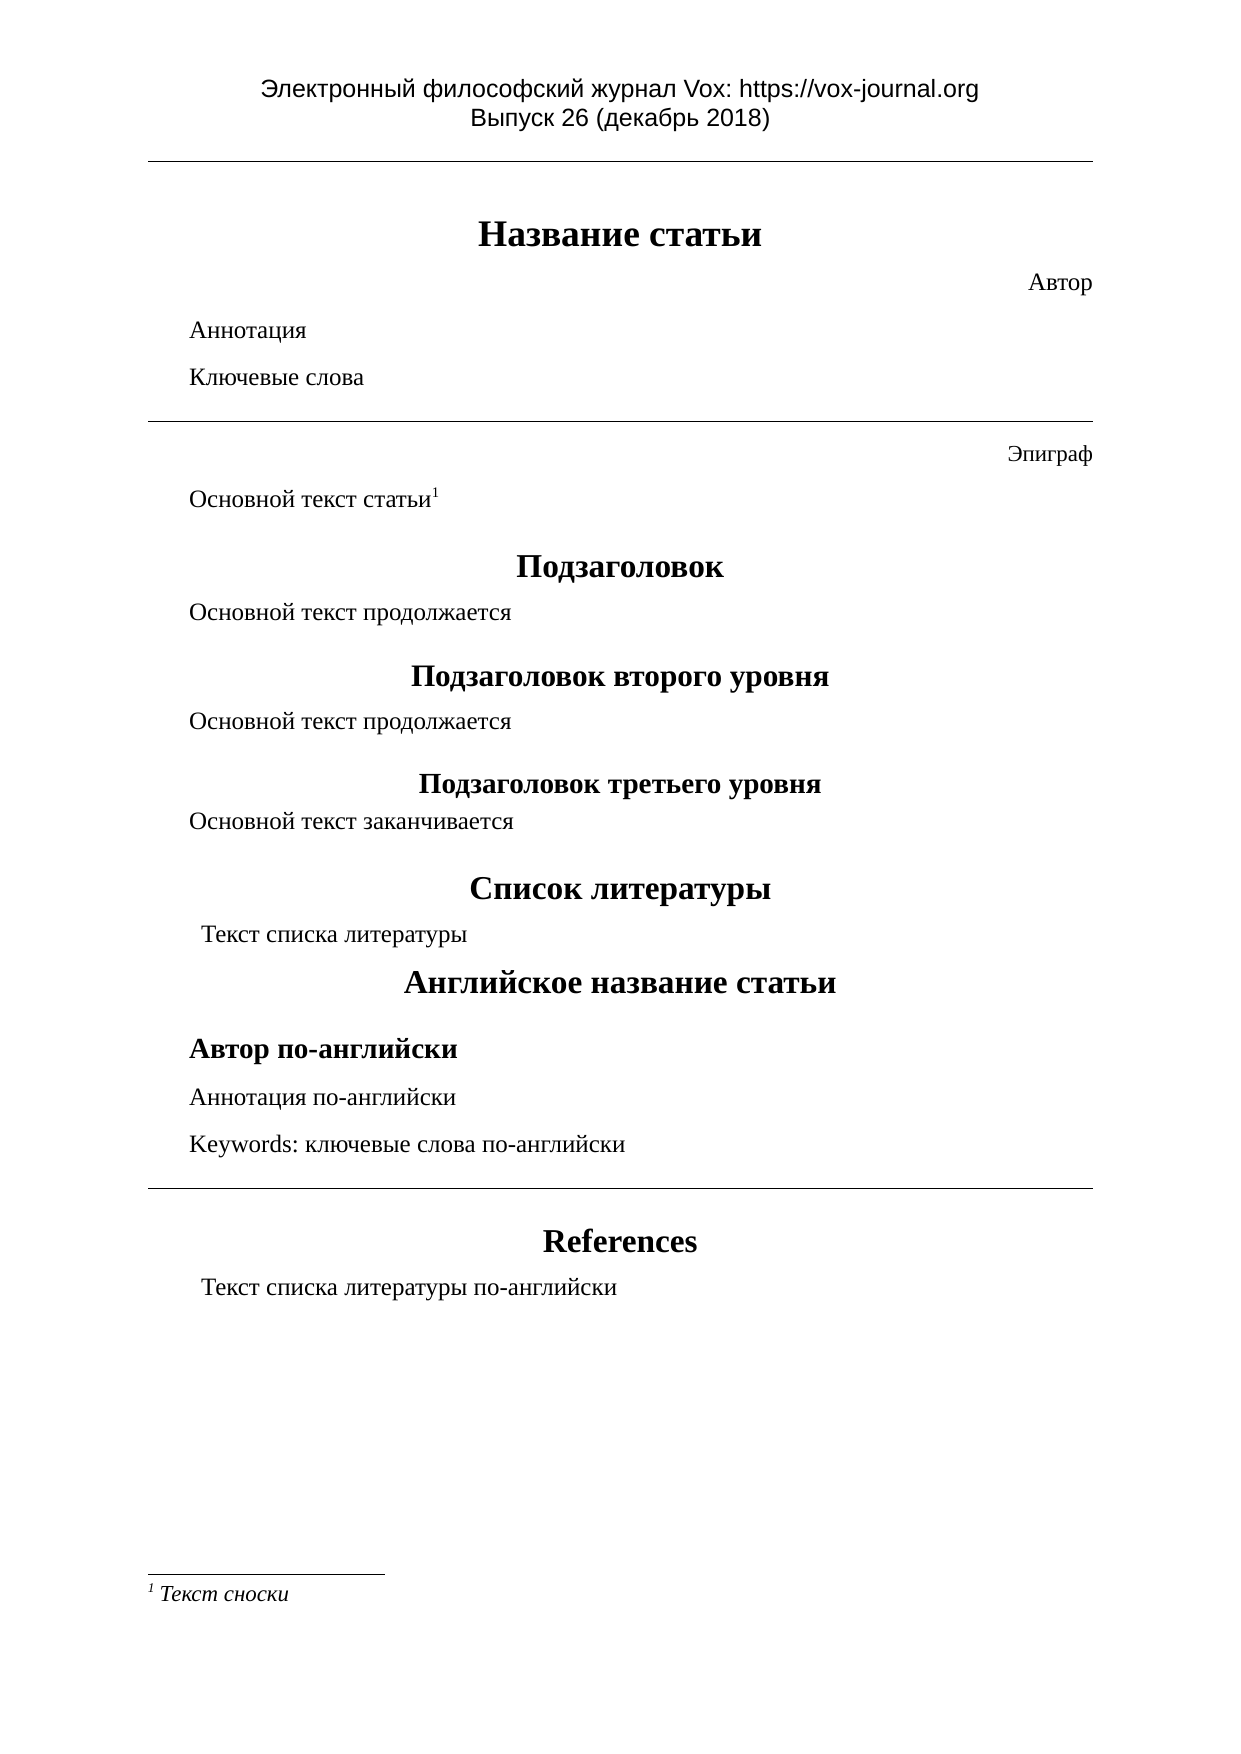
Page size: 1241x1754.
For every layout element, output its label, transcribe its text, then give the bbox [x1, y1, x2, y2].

text Текст списка литературы по-английски [148, 1272, 1093, 1301]
text Основной текст продолжается [148, 706, 1093, 735]
text Аннотация [148, 315, 1093, 343]
subtitle Английское название статьи [148, 962, 1093, 1001]
text Ключевые слова [148, 362, 1093, 421]
text Эпиграф [148, 439, 1093, 466]
subtitle Список литературы [148, 868, 1093, 906]
text Основной текст заканчивается [148, 806, 1093, 834]
text Основной текст продолжается [148, 597, 1093, 626]
subtitle Подзаголовок второго уровня [148, 657, 1093, 693]
text Текст списка литературы [148, 919, 1093, 948]
subtitle Название статьи [148, 212, 1093, 255]
text Автор [148, 267, 1093, 296]
text Аннотация по-английски [148, 1082, 1093, 1111]
text Автор по-английски [189, 1031, 1093, 1064]
text Текст сноски [148, 1580, 1093, 1606]
subtitle Подзаголовок третьего уровня [148, 766, 1093, 799]
subtitle References [148, 1222, 1093, 1260]
subtitle Подзаголовок [148, 547, 1093, 585]
text Keywords: ключевые слова по-английски [148, 1129, 1093, 1188]
text Основной текст статьи [148, 484, 1093, 513]
